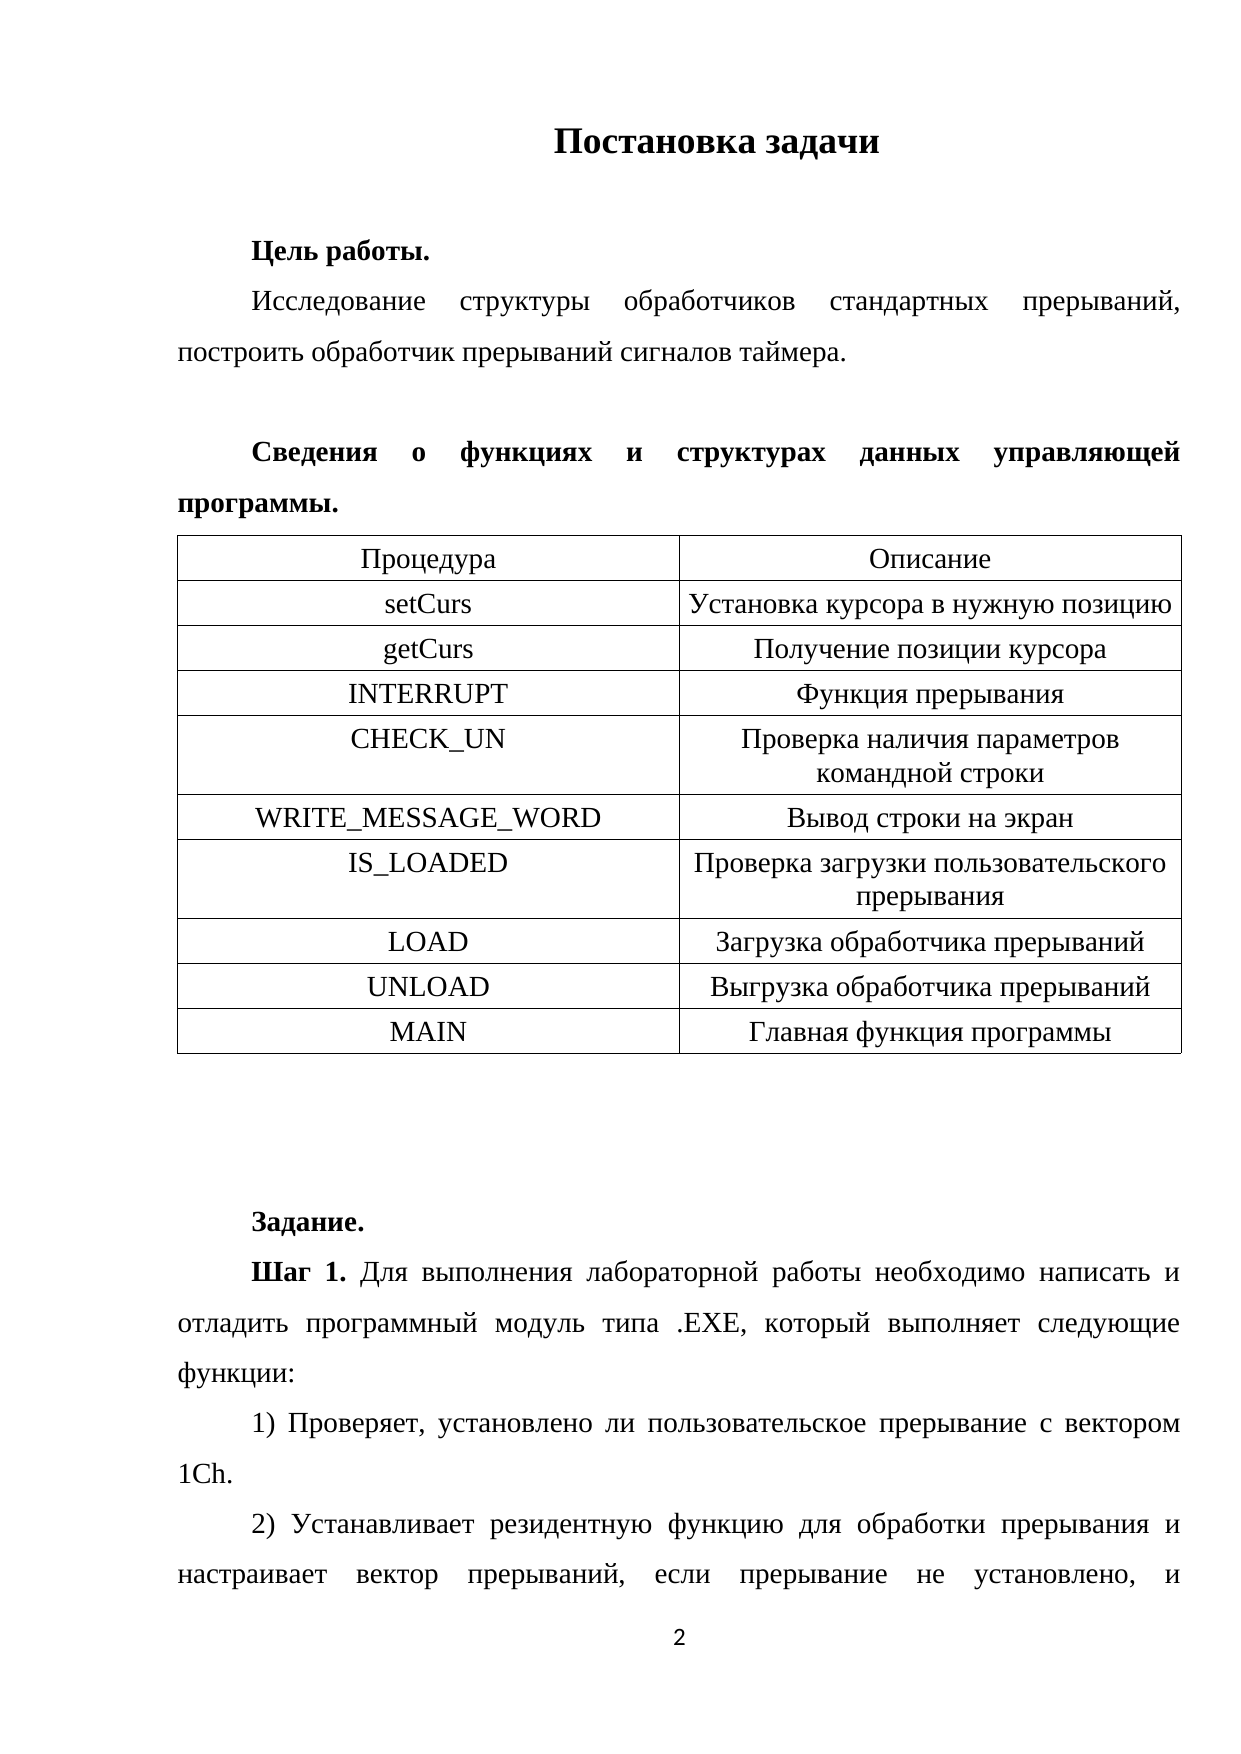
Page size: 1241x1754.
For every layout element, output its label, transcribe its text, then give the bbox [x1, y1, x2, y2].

table_cell Вывод строки на экран [680, 795, 1181, 839]
table_cell Функция прерывания [680, 671, 1181, 715]
table_cell WRITE_MESSAGE_WORD [178, 795, 679, 839]
text Исследование структуры обработчиков стандартных прерываний, построить обработчик прерываний сигналов таймера. [177, 283, 1181, 367]
table_cell INTERRUPT [178, 671, 679, 715]
table_cell Установка курсора в нужную позицию [680, 581, 1181, 625]
table_cell Главная функция программы [680, 1009, 1181, 1053]
table_cell CHECK_UN [178, 716, 679, 794]
table_cell Загрузка обработчика прерываний [680, 919, 1181, 963]
table_cell Проверка наличия параметров командной строки [680, 716, 1181, 794]
text Цель работы. [177, 233, 1181, 267]
table_header Описание [680, 536, 1181, 580]
table_cell IS_LOADED [178, 840, 679, 918]
table_cell UNLOAD [178, 964, 679, 1008]
table_cell LOAD [178, 919, 679, 963]
text Шаг 1. Для выполнения лабораторной работы необходимо написать и отладить программный модуль типа .ЕХЕ, который выполняет следующие функции: [177, 1254, 1181, 1389]
table_cell setCurs [178, 581, 679, 625]
table_cell Получение позиции курсора [680, 626, 1181, 670]
table_header Процедура [178, 536, 679, 580]
table_cell Выгрузка обработчика прерываний [680, 964, 1181, 1008]
text Постановка задачи [177, 118, 1181, 161]
table_cell Проверка загрузки пользовательского прерывания [680, 840, 1181, 918]
text 2) Устанавливает резидентную функцию для обработки прерывания и настраивает вектор прерываний, если прерывание не установлено, и [177, 1506, 1181, 1590]
text Сведения о функциях и структурах данных управляющей программы. [177, 434, 1181, 518]
table_cell getCurs [178, 626, 679, 670]
table_cell MAIN [178, 1009, 679, 1053]
text 1) Проверяет, установлено ли пользовательское прерывание с вектором 1Сh. [177, 1405, 1181, 1489]
text Задание. [177, 1204, 1181, 1238]
